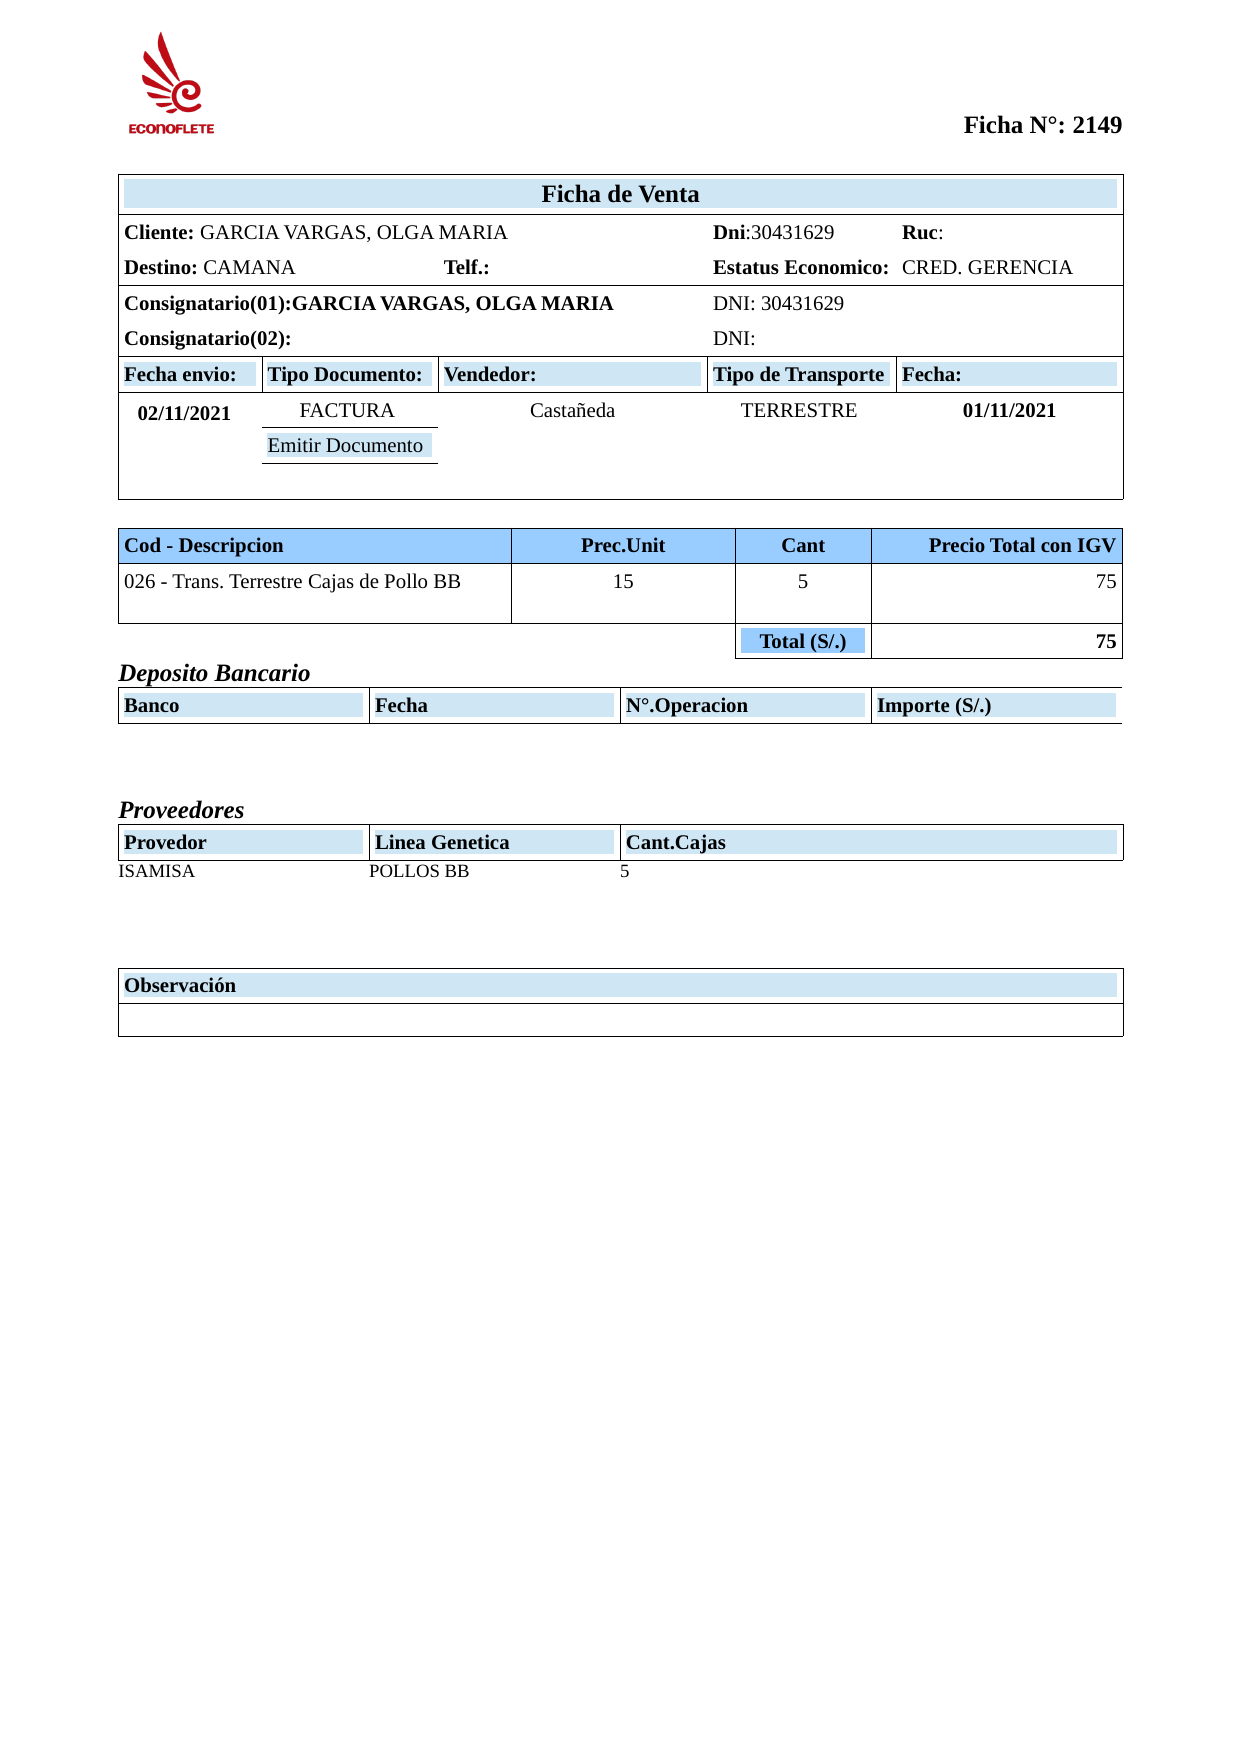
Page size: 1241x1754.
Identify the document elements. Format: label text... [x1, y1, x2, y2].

table_cell [620, 903, 1123, 924]
table_header Precio Total con IGV [872, 529, 1122, 563]
table_cell [118, 771, 369, 795]
table_cell [871, 771, 1122, 795]
table_cell 026 - Trans. Terrestre Cajas de Pollo BB [119, 564, 511, 623]
table_cell [369, 946, 620, 967]
table_cell [511, 624, 735, 658]
table_header Linea Genetica [370, 825, 620, 859]
table_cell Cliente: GARCIA VARGAS, OLGA MARIA [119, 215, 707, 249]
table_cell TERRESTRE [707, 393, 896, 498]
table_cell [118, 946, 369, 967]
table_cell Total (S/.) [736, 624, 871, 658]
table_header Cant.Cajas [621, 825, 1123, 859]
table_cell [620, 924, 1123, 946]
table_cell POLLOS BB [369, 861, 620, 881]
table_cell 5 [736, 564, 871, 623]
table_cell 5 [620, 861, 1123, 881]
table_cell 01/11/2021 [896, 393, 1123, 498]
table_cell [871, 724, 1122, 747]
table_header Cant [736, 529, 871, 563]
table_cell [620, 747, 871, 771]
table_cell 15 [512, 564, 735, 623]
table_header Ficha de Venta [119, 175, 1123, 214]
table_cell Emitir Documento [262, 428, 438, 463]
table_cell [871, 747, 1122, 771]
table_cell [620, 771, 871, 795]
table_cell ISAMISA [118, 861, 369, 881]
table_cell [118, 881, 369, 903]
table_cell [118, 624, 511, 658]
table_cell Consignatario(02): [119, 321, 707, 356]
table_cell [369, 924, 620, 946]
text Proveedores [118, 795, 1122, 824]
table_cell Fecha: [897, 357, 1123, 392]
table_cell [118, 924, 369, 946]
table_header Banco [119, 688, 369, 723]
table_cell Estatus Economico: [707, 249, 896, 285]
table_header Cod - Descripcion [119, 529, 511, 563]
table_cell CRED. GERENCIA [896, 249, 1123, 285]
text Deposito Bancario [118, 658, 1122, 687]
table_cell [369, 881, 620, 903]
table_cell [369, 771, 620, 795]
table_cell [369, 724, 620, 747]
table_cell Vendedor: [439, 357, 707, 392]
table_cell 02/11/2021 [119, 393, 262, 498]
table_cell Telf.: [438, 249, 707, 285]
table_cell DNI: [707, 321, 1123, 356]
table_header Prec.Unit [512, 529, 735, 563]
table_cell Tipo de Transporte [708, 357, 896, 392]
table_cell [118, 903, 369, 924]
table_cell Destino: CAMANA [119, 249, 438, 285]
table_cell [118, 747, 369, 771]
table_cell [118, 724, 369, 747]
table_cell 75 [872, 624, 1122, 658]
table_cell FACTURA [262, 393, 438, 427]
table_cell [620, 881, 1123, 903]
table_cell [262, 464, 438, 498]
table_cell [620, 946, 1123, 967]
table_cell [369, 903, 620, 924]
table_header Fecha [370, 688, 620, 723]
table_cell Castañeda [438, 393, 707, 498]
table_cell Fecha envio: [119, 357, 262, 392]
table_cell DNI: 30431629 [707, 286, 1123, 321]
table_cell Ruc: [896, 215, 1123, 249]
table_header N°.Operacion [621, 688, 871, 723]
table_cell Dni:30431629 [707, 215, 896, 249]
table_cell [119, 1004, 1123, 1036]
table_cell [620, 724, 871, 747]
table_header Observación [119, 969, 1123, 1003]
table_cell 75 [872, 564, 1122, 623]
table_cell Tipo Documento: [263, 357, 438, 392]
picture [118, 31, 225, 134]
table_cell Consignatario(01):GARCIA VARGAS, OLGA MARIA [119, 286, 707, 321]
table_header Provedor [119, 825, 369, 859]
table_header Importe (S/.) [872, 688, 1122, 723]
table_cell [369, 747, 620, 771]
